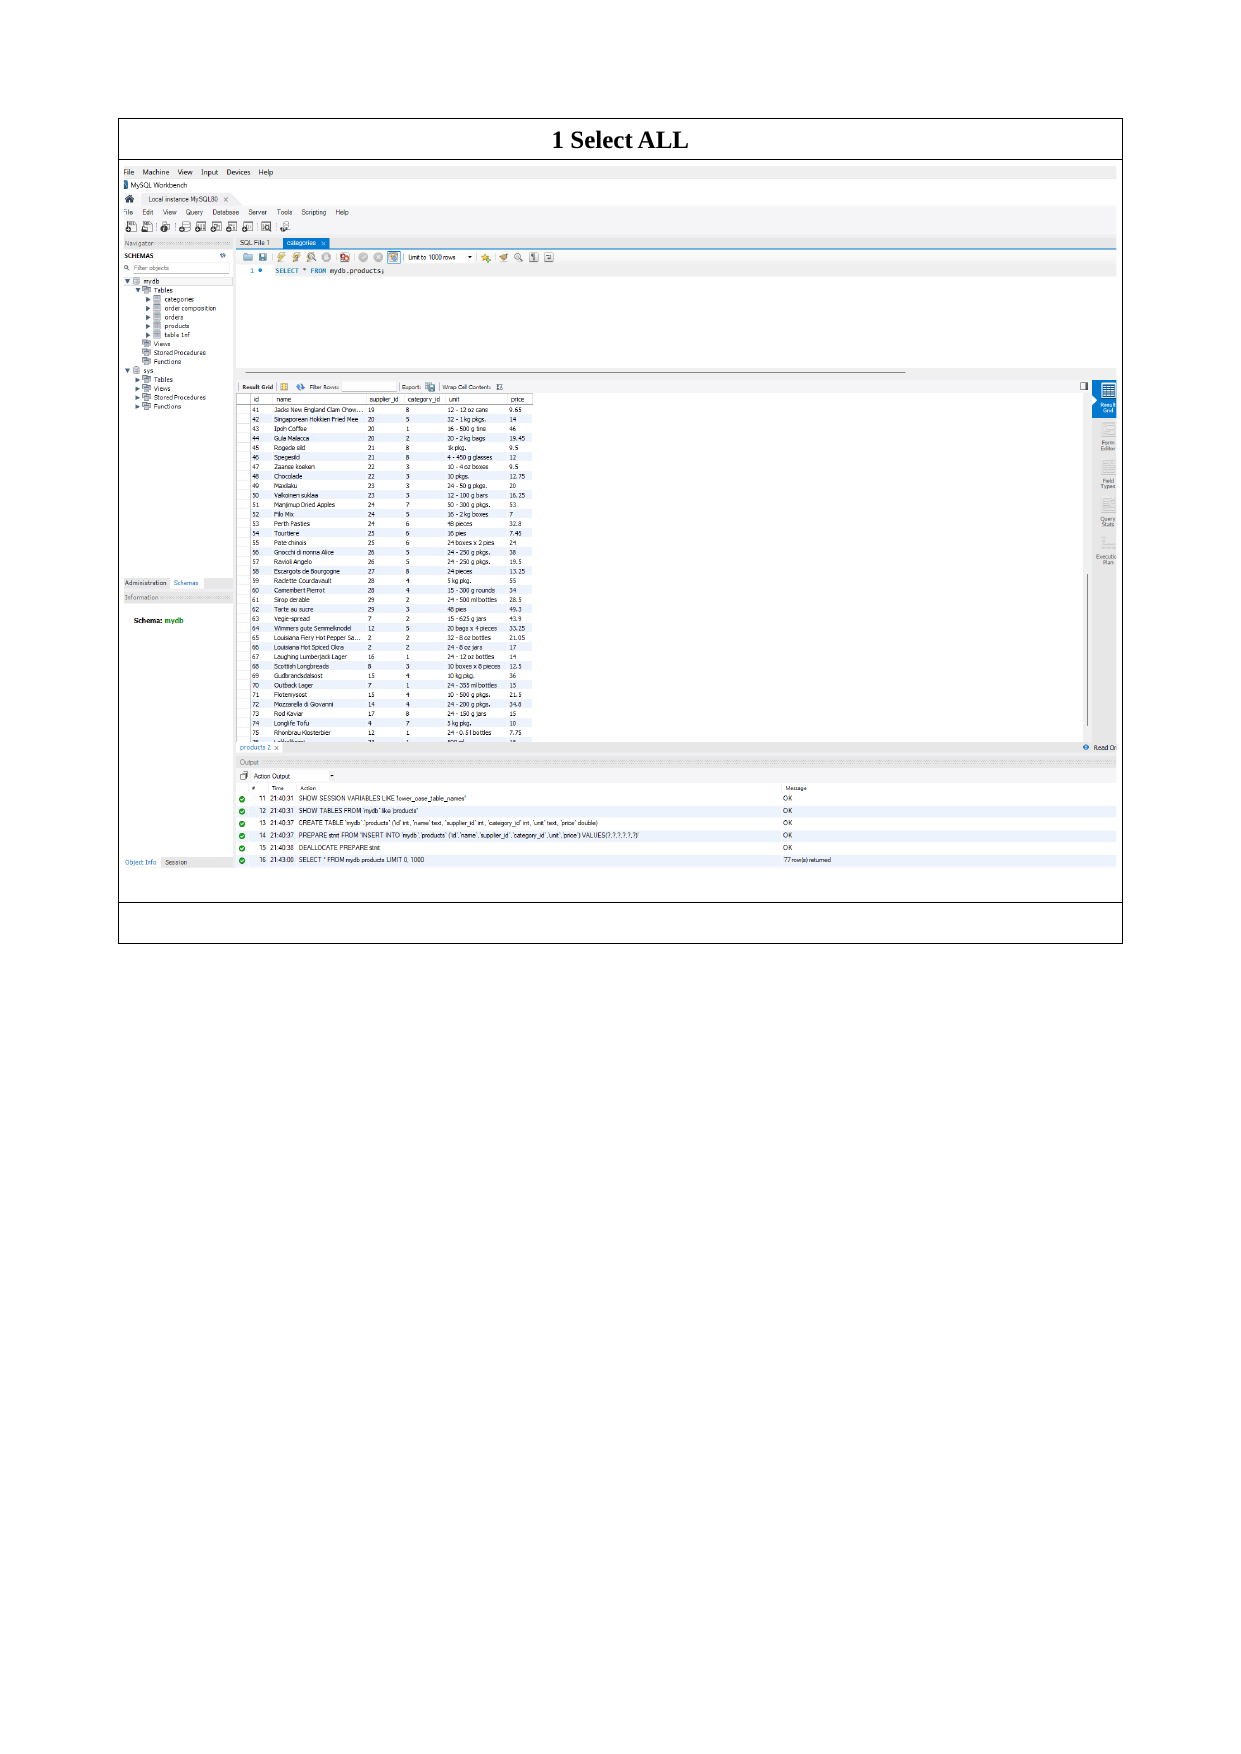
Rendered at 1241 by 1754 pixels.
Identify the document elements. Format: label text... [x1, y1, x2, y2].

table_cell [119, 160, 1122, 902]
table_cell [119, 903, 1122, 943]
picture [123, 166, 1117, 868]
table_header 1 Select ALL [119, 119, 1122, 159]
